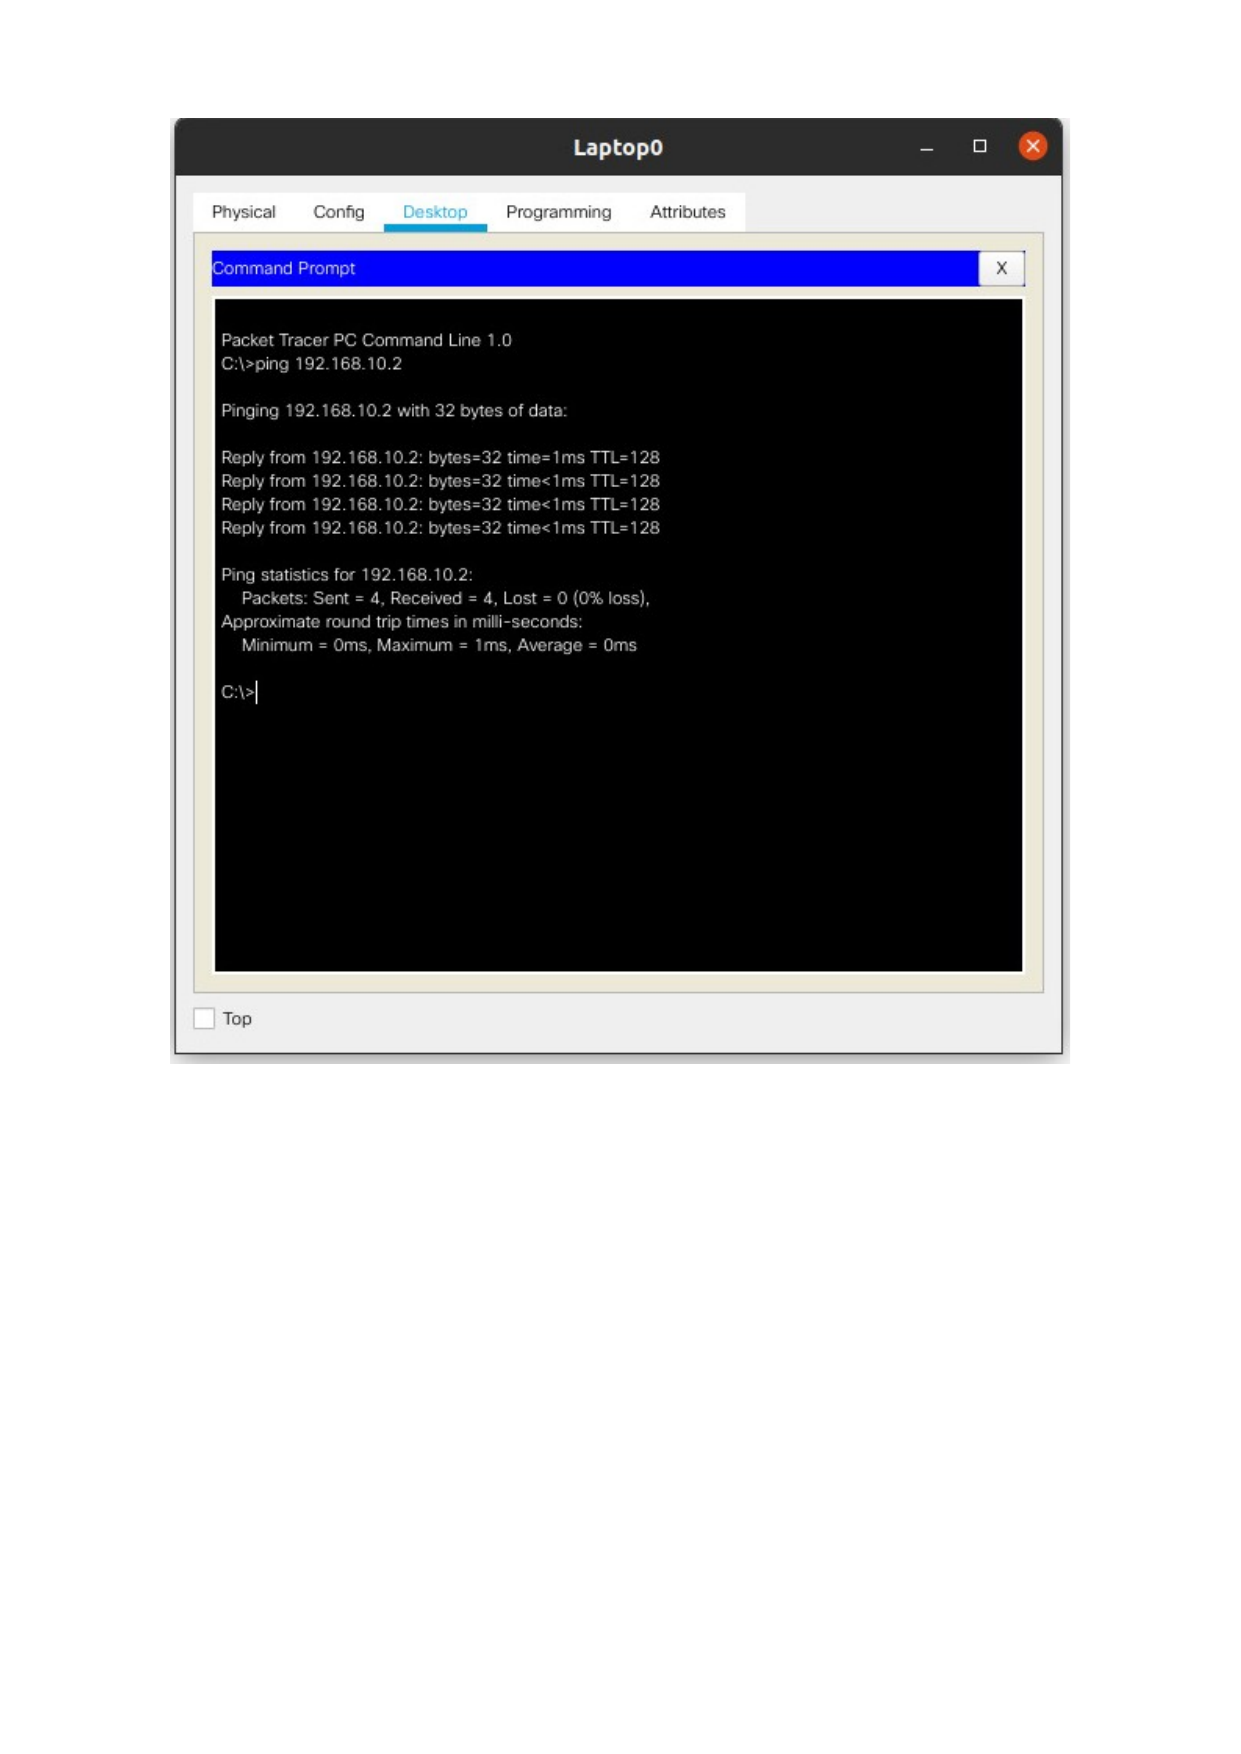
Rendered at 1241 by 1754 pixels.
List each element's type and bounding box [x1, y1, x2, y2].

picture [170, 118, 1071, 1064]
